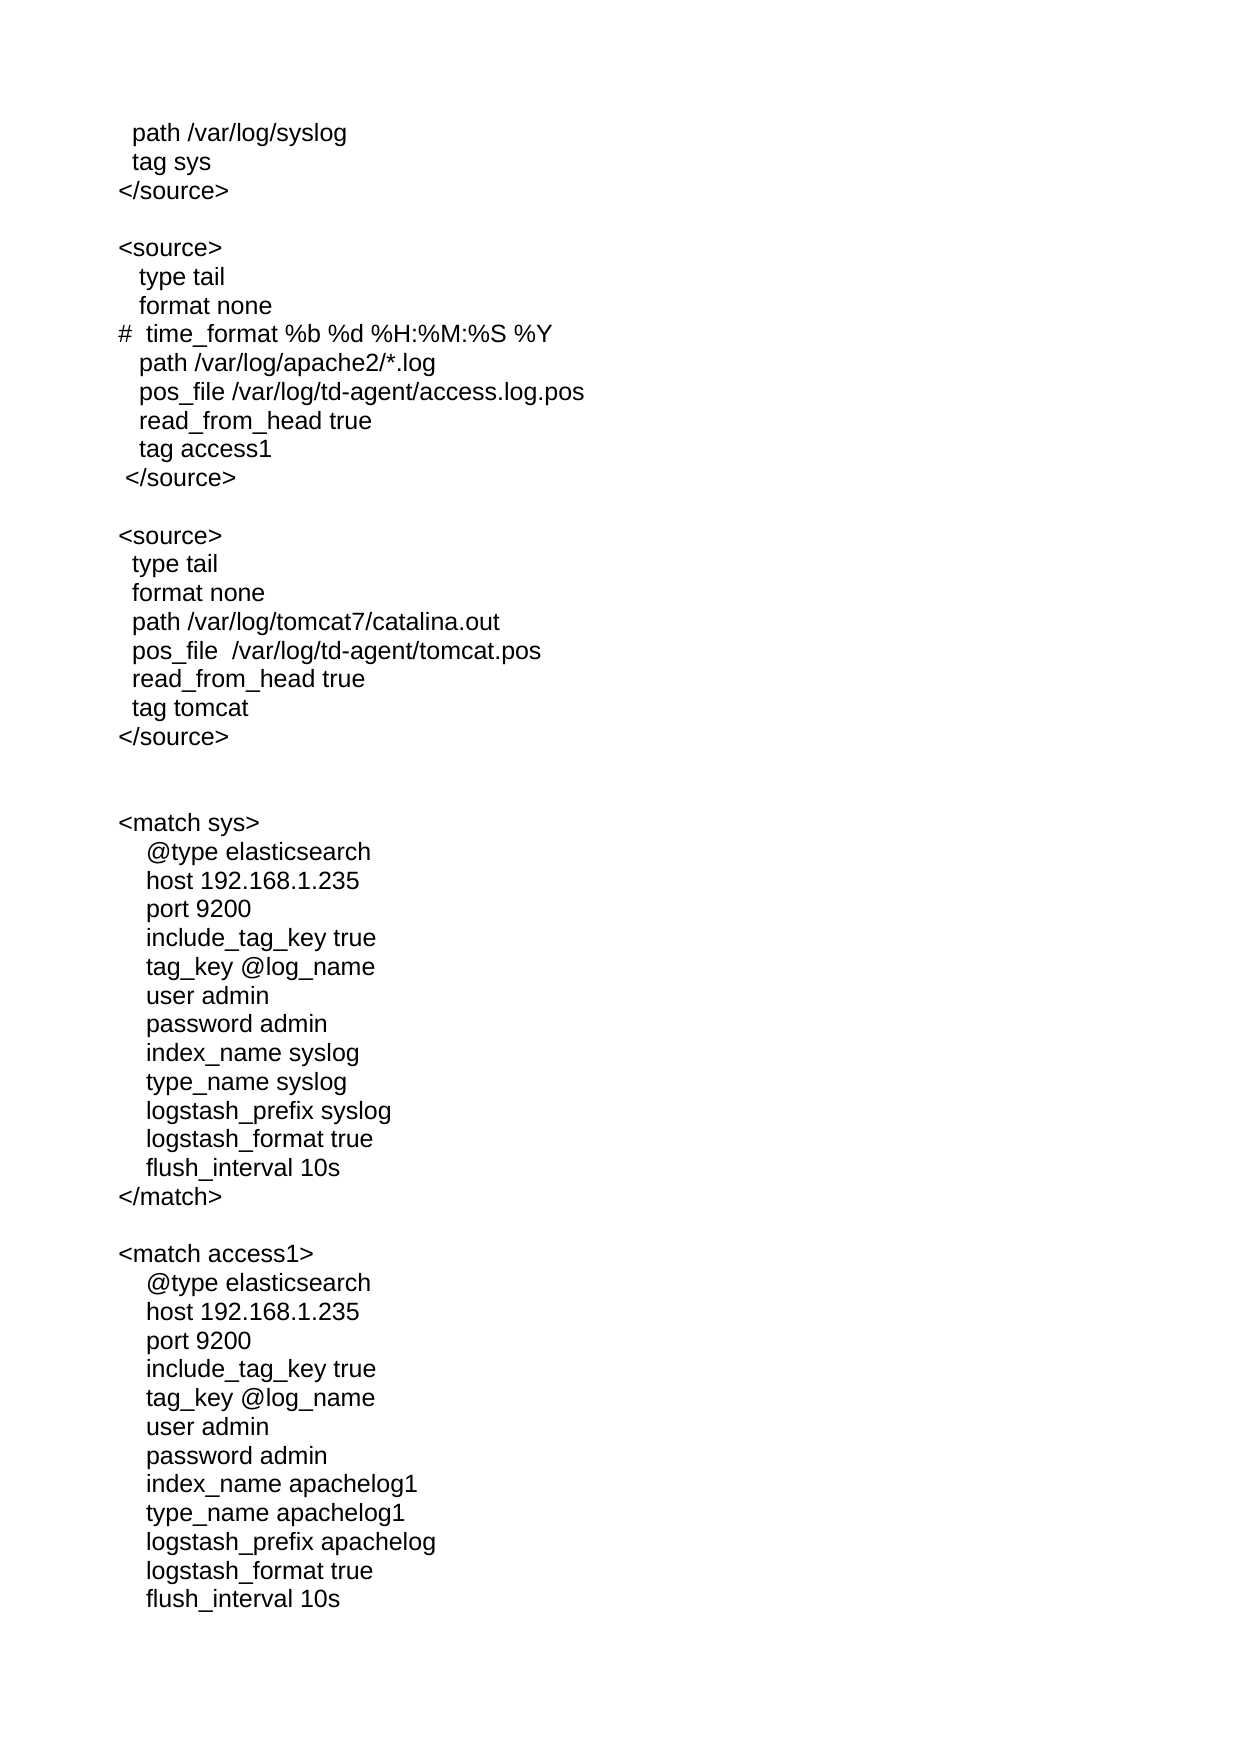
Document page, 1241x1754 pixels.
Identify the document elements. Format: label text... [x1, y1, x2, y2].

text port 9200 [118, 894, 1122, 923]
text include_tag_key true [118, 923, 1122, 952]
text @type elasticsearch [118, 837, 1122, 866]
text logstash_prefix apachelog [118, 1527, 1122, 1556]
text pos_file /var/log/td-agent/tomcat.pos [118, 636, 1122, 664]
text type_name syslog [118, 1067, 1122, 1096]
text user admin [118, 981, 1122, 1009]
text host 192.168.1.235 [118, 1297, 1122, 1326]
text </source> [118, 722, 1122, 751]
text logstash_prefix syslog [118, 1096, 1122, 1124]
text tag access1 [118, 434, 1122, 463]
text </source> [118, 463, 1122, 492]
text </match> [118, 1182, 1122, 1211]
text tag_key @log_name [118, 952, 1122, 981]
text format none [118, 291, 1122, 319]
text port 9200 [118, 1326, 1122, 1354]
text path /var/log/syslog [118, 118, 1122, 147]
text include_tag_key true [118, 1354, 1122, 1383]
text read_from_head true [118, 664, 1122, 693]
text read_from_head true [118, 406, 1122, 434]
text user admin [118, 1412, 1122, 1441]
text @type elasticsearch [118, 1268, 1122, 1297]
text # time_format %b %d %H:%M:%S %Y [118, 319, 1122, 348]
text <source> [118, 521, 1122, 549]
text flush_interval 10s [118, 1584, 1122, 1613]
text format none [118, 578, 1122, 607]
text pos_file /var/log/td-agent/access.log.pos [118, 377, 1122, 406]
text logstash_format true [118, 1124, 1122, 1153]
text tag_key @log_name [118, 1383, 1122, 1412]
text </source> [118, 176, 1122, 204]
text type_name apachelog1 [118, 1498, 1122, 1527]
text index_name apachelog1 [118, 1469, 1122, 1498]
text password admin [118, 1009, 1122, 1038]
text password admin [118, 1441, 1122, 1469]
text type tail [118, 262, 1122, 291]
text <source> [118, 233, 1122, 262]
text path /var/log/apache2/*.log [118, 348, 1122, 377]
text tag sys [118, 147, 1122, 176]
text index_name syslog [118, 1038, 1122, 1067]
text host 192.168.1.235 [118, 866, 1122, 894]
text logstash_format true [118, 1556, 1122, 1584]
text flush_interval 10s [118, 1153, 1122, 1182]
text <match access1> [118, 1239, 1122, 1268]
text type tail [118, 549, 1122, 578]
text tag tomcat [118, 693, 1122, 722]
text path /var/log/tomcat7/catalina.out [118, 607, 1122, 636]
text <match sys> [118, 808, 1122, 837]
